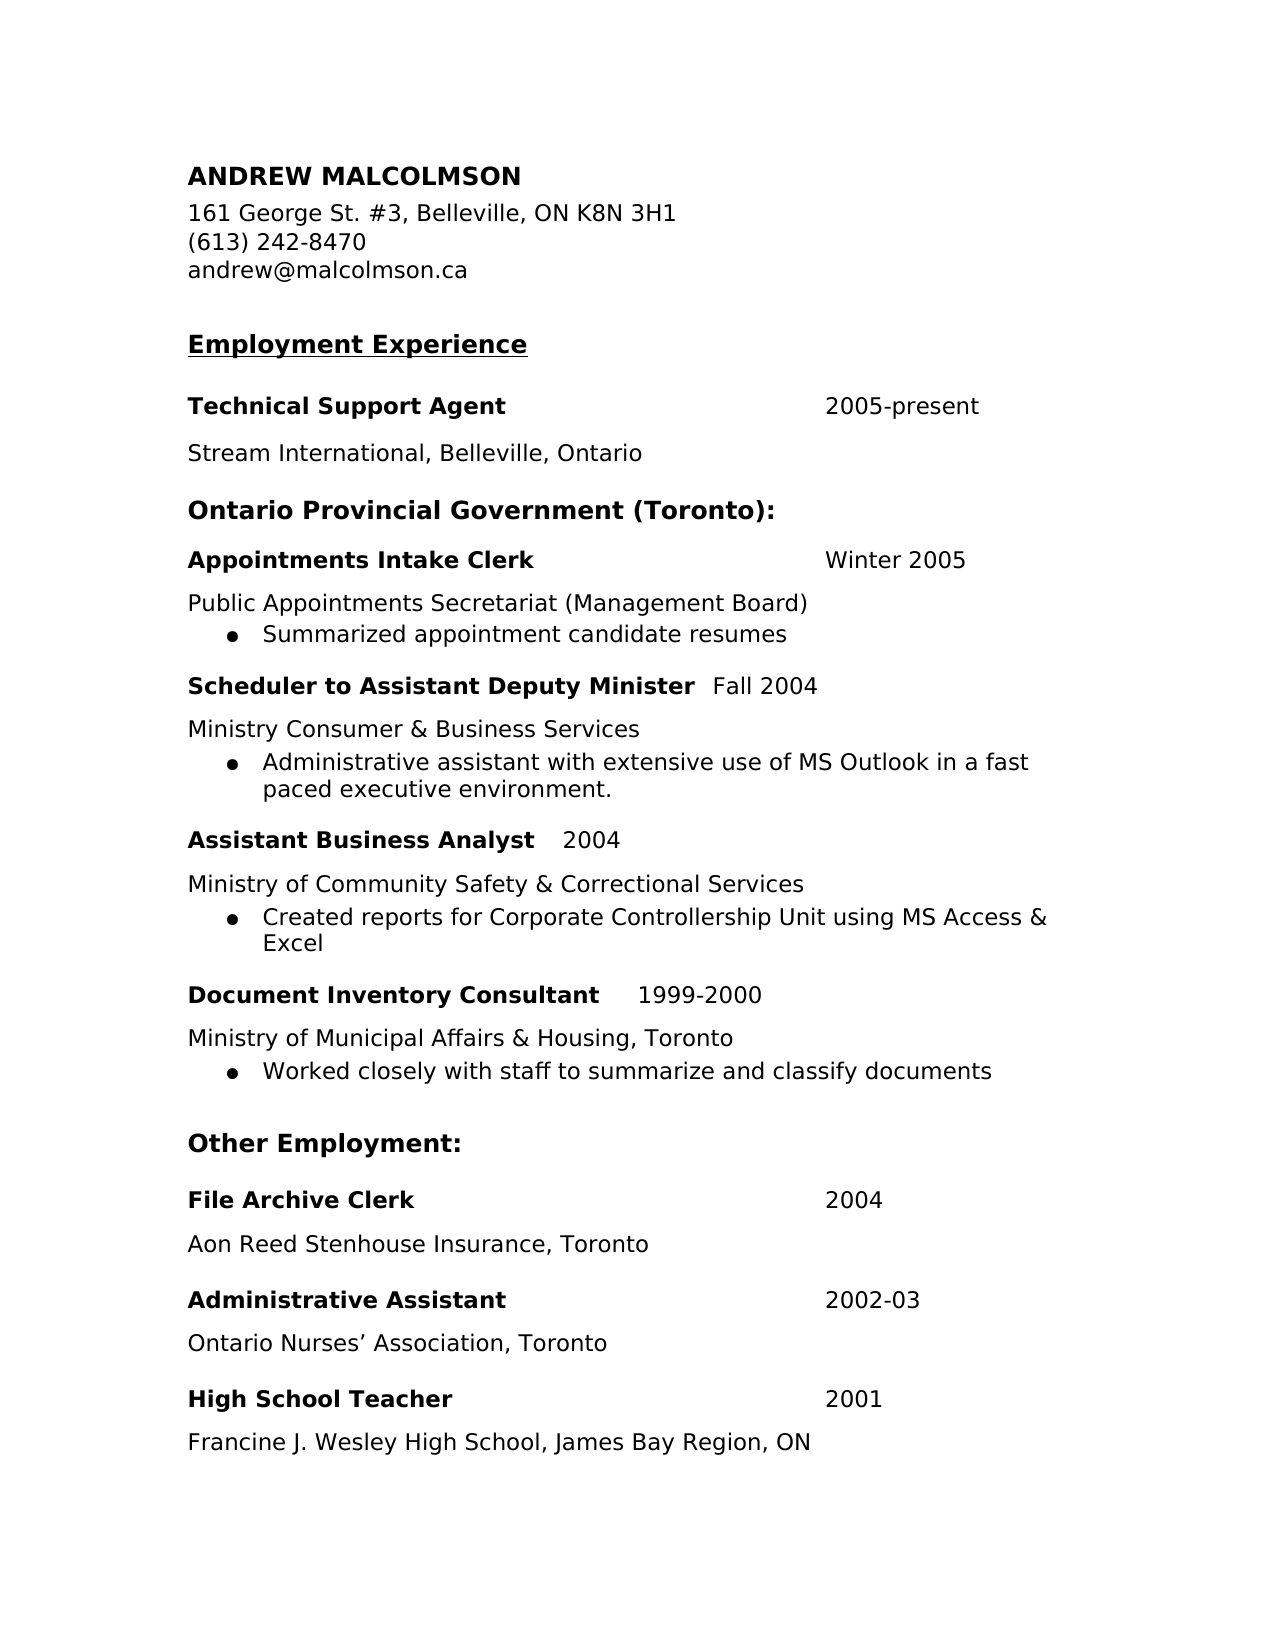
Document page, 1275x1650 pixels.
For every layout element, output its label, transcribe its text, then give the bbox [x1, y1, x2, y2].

text Appointments Intake Clerk Winter 2005 [187, 547, 1087, 574]
list Administrative assistant with extensive use of MS Outlook in a fast paced executive environment. [225, 749, 1087, 803]
text 161 George St. #3, Belleville, ON K8N 3H1 [187, 200, 1082, 227]
text Ontario Nurses’ Association, Toronto [187, 1330, 1087, 1357]
text Ministry Consumer & Business Services [187, 716, 1087, 743]
text Scheduler to Assistant Deputy Minister Fall 2004 [187, 673, 1087, 700]
text High School Teacher 2001 [187, 1386, 1087, 1413]
text Technical Support Agent 2005-present [187, 393, 1087, 419]
list Summarized appointment candidate resumes [225, 621, 1087, 648]
text Aon Reed Stenhouse Insurance, Toronto [187, 1231, 1087, 1258]
text Other Employment: [187, 1129, 1087, 1158]
text Ontario Provincial Government (Toronto): [187, 496, 1087, 525]
text Employment Experience [187, 331, 1087, 360]
text Public Appointments Secretariat (Management Board) [187, 591, 1087, 617]
text Assistant Business Analyst 2004 [187, 828, 1087, 854]
text Ministry of Community Safety & Correctional Services [187, 871, 1087, 898]
text Administrative Assistant 2002-03 [187, 1287, 1087, 1313]
text andrew@malcolmson.ca [187, 257, 1087, 284]
text Stream International, Belleville, Ontario [187, 440, 1087, 467]
list Worked closely with staff to summarize and classify documents [225, 1058, 1087, 1085]
subtitle ANDREW MALCOLMSON [187, 162, 1087, 192]
text Document Inventory Consultant 1999-2000 [187, 982, 1087, 1009]
text (613) 242-8470 [187, 229, 1087, 255]
text Francine J. Wesley High School, James Bay Region, ON [187, 1429, 1087, 1456]
text Ministry of Municipal Affairs & Housing, Toronto [187, 1026, 1087, 1052]
list Created reports for Corporate Controllership Unit using MS Access & Excel [225, 904, 1087, 957]
text File Archive Clerk 2004 [187, 1188, 1087, 1214]
